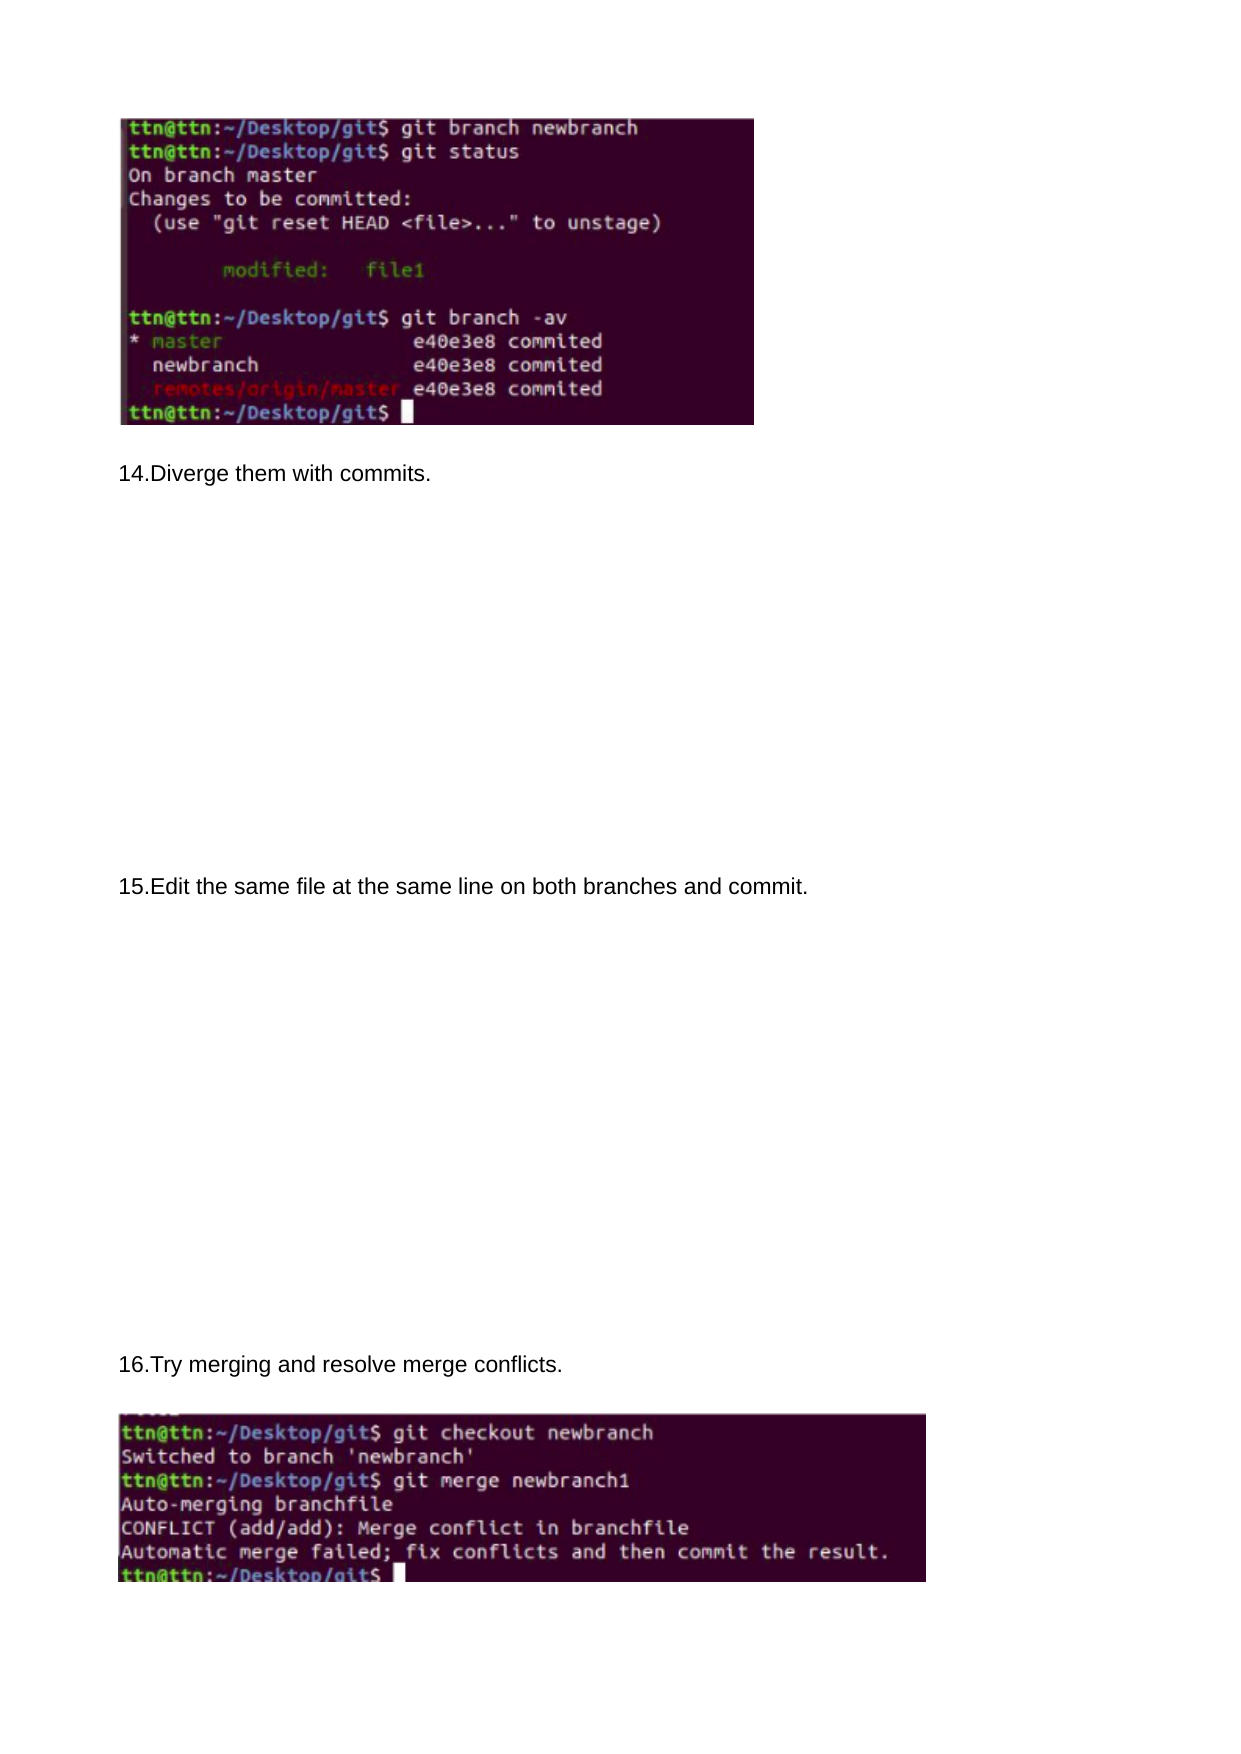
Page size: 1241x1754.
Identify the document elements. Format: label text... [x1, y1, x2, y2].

text 16.Try merging and resolve merge conflicts. [118, 1351, 1122, 1378]
picture [118, 118, 754, 425]
text 15.Edit the same file at the same line on both branches and commit. [118, 873, 1122, 899]
text 14.Diverge them with commits. [118, 460, 1122, 487]
picture [118, 1412, 926, 1582]
